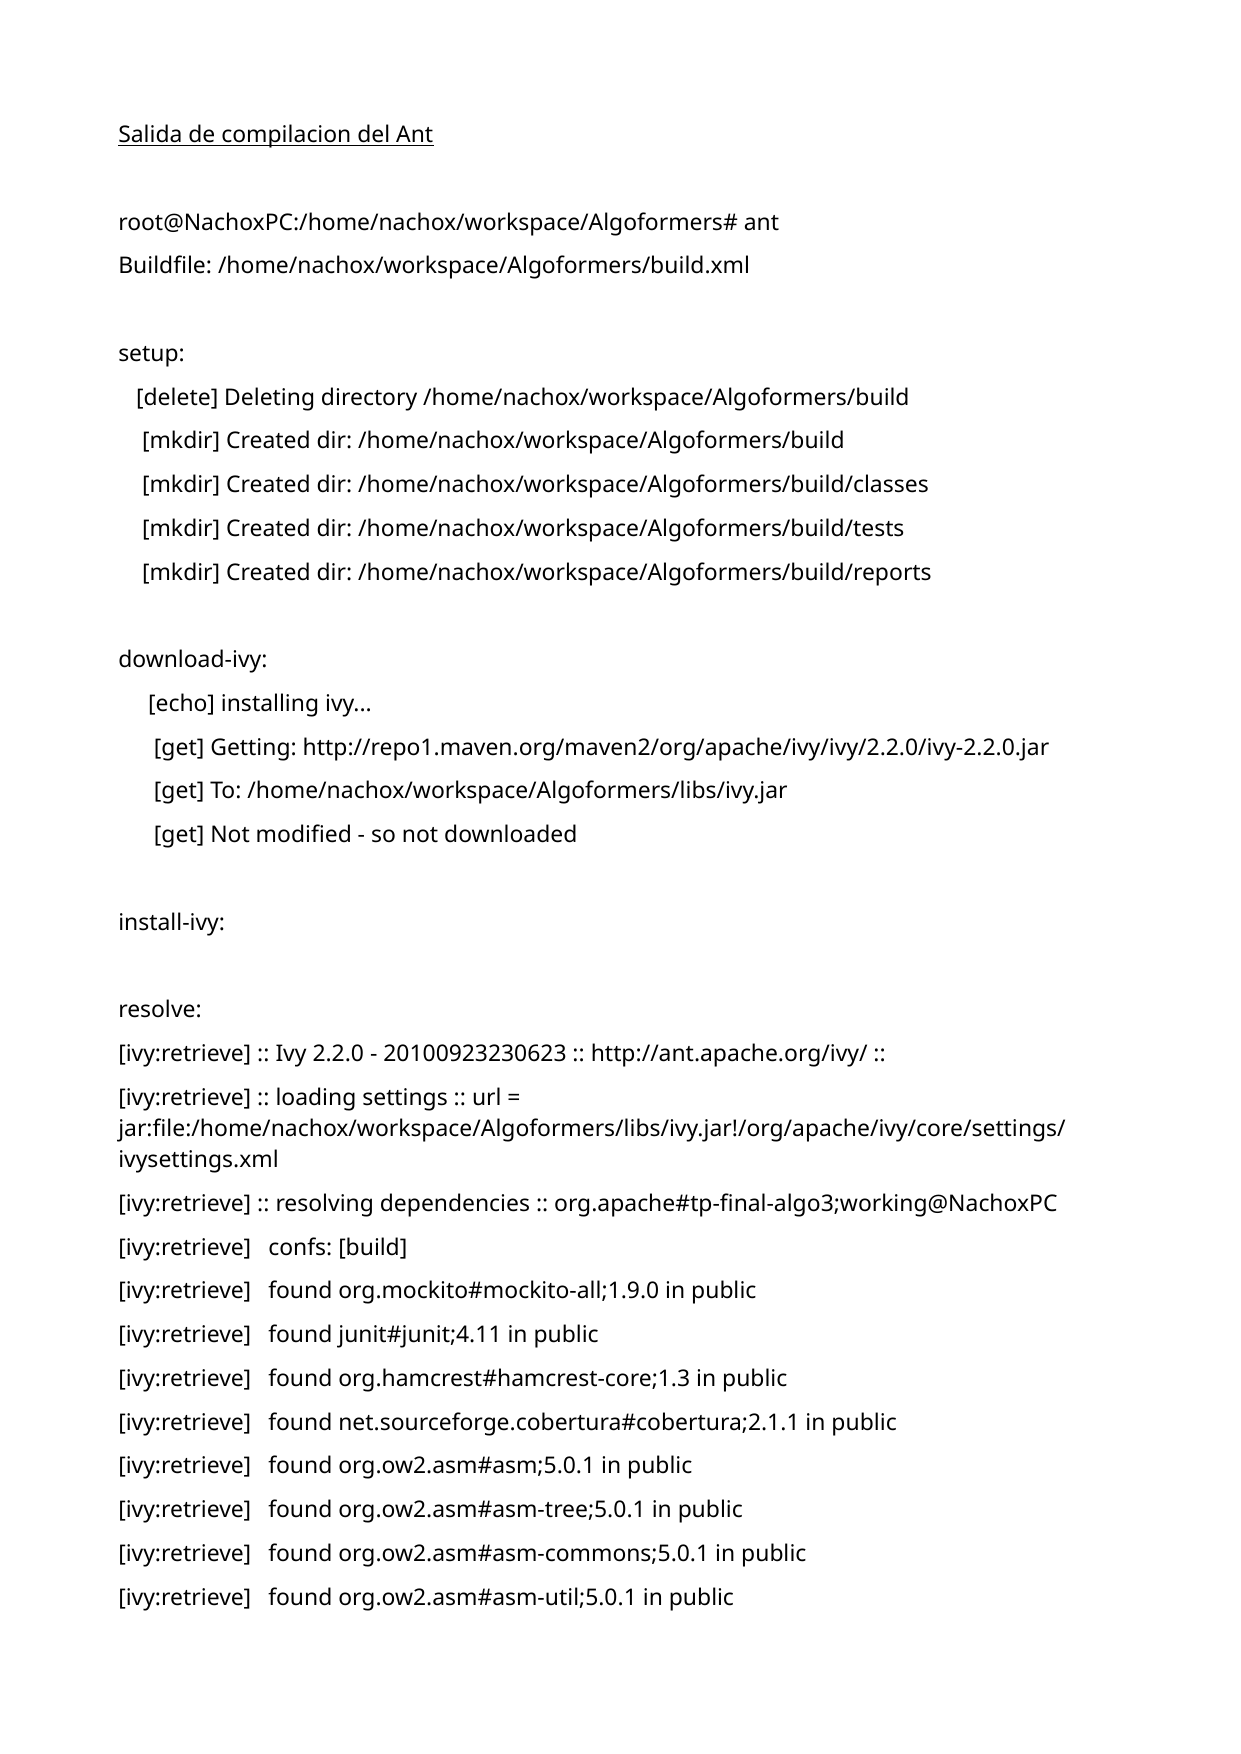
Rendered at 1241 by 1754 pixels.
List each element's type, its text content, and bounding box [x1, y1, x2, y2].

text [mkdir] Created dir: /home/nachox/workspace/Algoformers/build/tests [118, 512, 1122, 543]
text [ivy:retrieve] found org.ow2.asm#asm-util;5.0.1 in public [118, 1581, 1122, 1612]
text [ivy:retrieve] found org.ow2.asm#asm-commons;5.0.1 in public [118, 1537, 1122, 1568]
text Salida de compilacion del Ant [118, 118, 1122, 149]
text Buildfile: /home/nachox/workspace/Algoformers/build.xml [118, 249, 1122, 281]
text [echo] installing ivy... [118, 687, 1122, 718]
text [get] Not modified - so not downloaded [118, 818, 1122, 849]
text [ivy:retrieve] found org.hamcrest#hamcrest-core;1.3 in public [118, 1362, 1122, 1393]
text resolve: [118, 993, 1122, 1024]
text [mkdir] Created dir: /home/nachox/workspace/Algoformers/build/reports [118, 556, 1122, 587]
text [ivy:retrieve] found org.mockito#mockito-all;1.9.0 in public [118, 1274, 1122, 1306]
text [ivy:retrieve] found org.ow2.asm#asm-tree;5.0.1 in public [118, 1493, 1122, 1524]
text install-ivy: [118, 906, 1122, 937]
text [ivy:retrieve] :: resolving dependencies :: org.apache#tp-final-algo3;working@NachoxPC [118, 1187, 1122, 1218]
text [get] To: /home/nachox/workspace/Algoformers/libs/ivy.jar [118, 774, 1122, 806]
text setup: [118, 337, 1122, 368]
text [ivy:retrieve] :: Ivy 2.2.0 - 20100923230623 :: http://ant.apache.org/ivy/ :: [118, 1037, 1122, 1068]
text [get] Getting: http://repo1.maven.org/maven2/org/apache/ivy/ivy/2.2.0/ivy-2.2.0.jar [118, 731, 1122, 762]
text [ivy:retrieve] found junit#junit;4.11 in public [118, 1318, 1122, 1349]
text [ivy:retrieve] :: loading settings :: url = jar:file:/home/nachox/workspace/Algoformers/libs/ivy.jar!/org/apache/ivy/core/settings/ivysettings.xml [118, 1081, 1122, 1174]
text [delete] Deleting directory /home/nachox/workspace/Algoformers/build [118, 381, 1122, 412]
text [ivy:retrieve] found net.sourceforge.cobertura#cobertura;2.1.1 in public [118, 1406, 1122, 1437]
text [ivy:retrieve] confs: [build] [118, 1231, 1122, 1262]
text download-ivy: [118, 643, 1122, 674]
text [mkdir] Created dir: /home/nachox/workspace/Algoformers/build/classes [118, 468, 1122, 499]
text [mkdir] Created dir: /home/nachox/workspace/Algoformers/build [118, 424, 1122, 456]
text root@NachoxPC:/home/nachox/workspace/Algoformers# ant [118, 206, 1122, 237]
text [ivy:retrieve] found org.ow2.asm#asm;5.0.1 in public [118, 1449, 1122, 1481]
